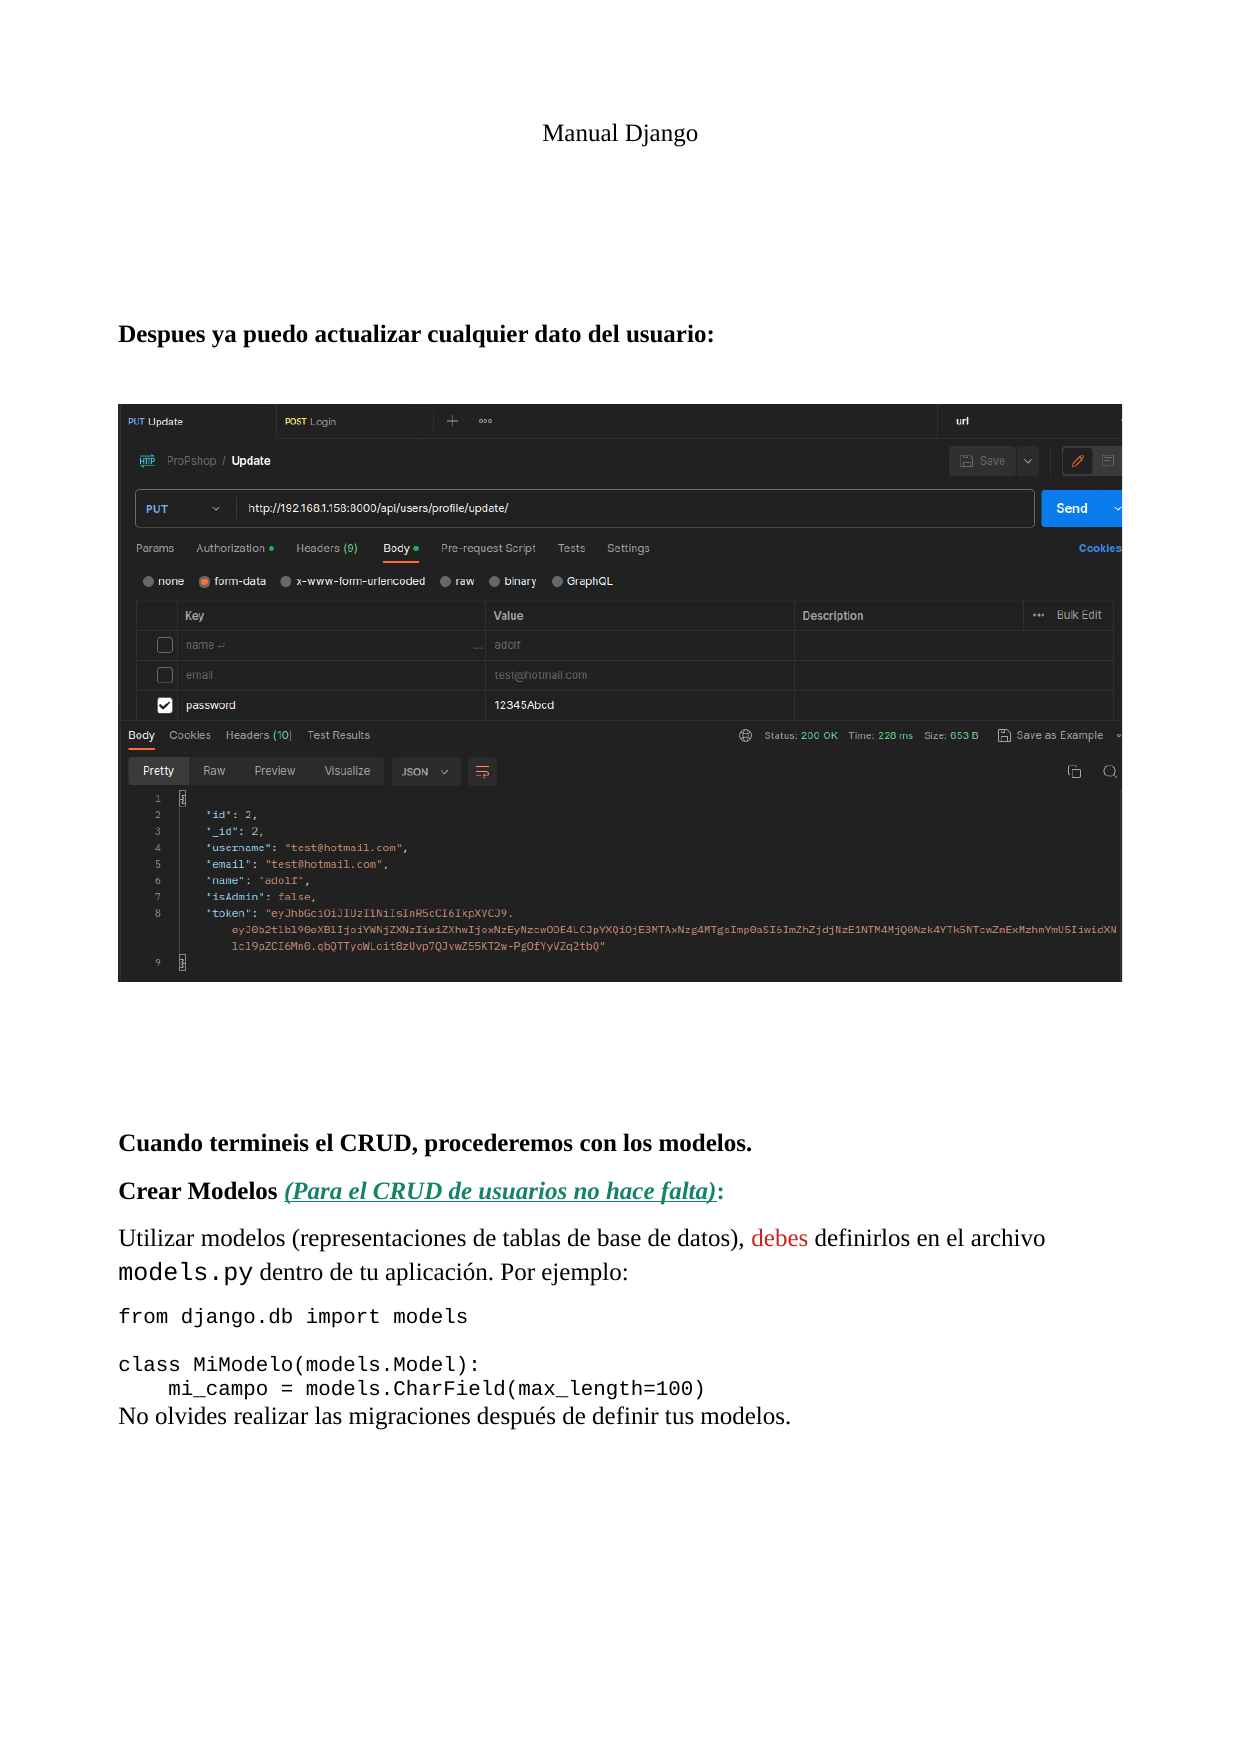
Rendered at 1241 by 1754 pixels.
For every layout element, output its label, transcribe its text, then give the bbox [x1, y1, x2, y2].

text Utilizar modelos (representaciones de tablas de base de datos), debes definirlos en el archivo models.py dentro de tu aplicación. Por ejemplo: [118, 1223, 1122, 1287]
text mi_campo = models.CharField(max_length=100) [118, 1377, 1122, 1401]
text Cuando termineis el CRUD, procederemos con los modelos. [118, 1128, 1122, 1157]
text No olvides realizar las migraciones después de definir tus modelos. [118, 1401, 1122, 1430]
picture [118, 404, 1123, 982]
text Despues ya puedo actualizar cualquier dato del usuario: [118, 319, 1122, 381]
text class MiModelo(models.Model): [118, 1354, 1122, 1377]
text from django.db import models [118, 1307, 1122, 1330]
text Crear Modelos (Para el CRUD de usuarios no hace falta): [118, 1176, 1122, 1205]
